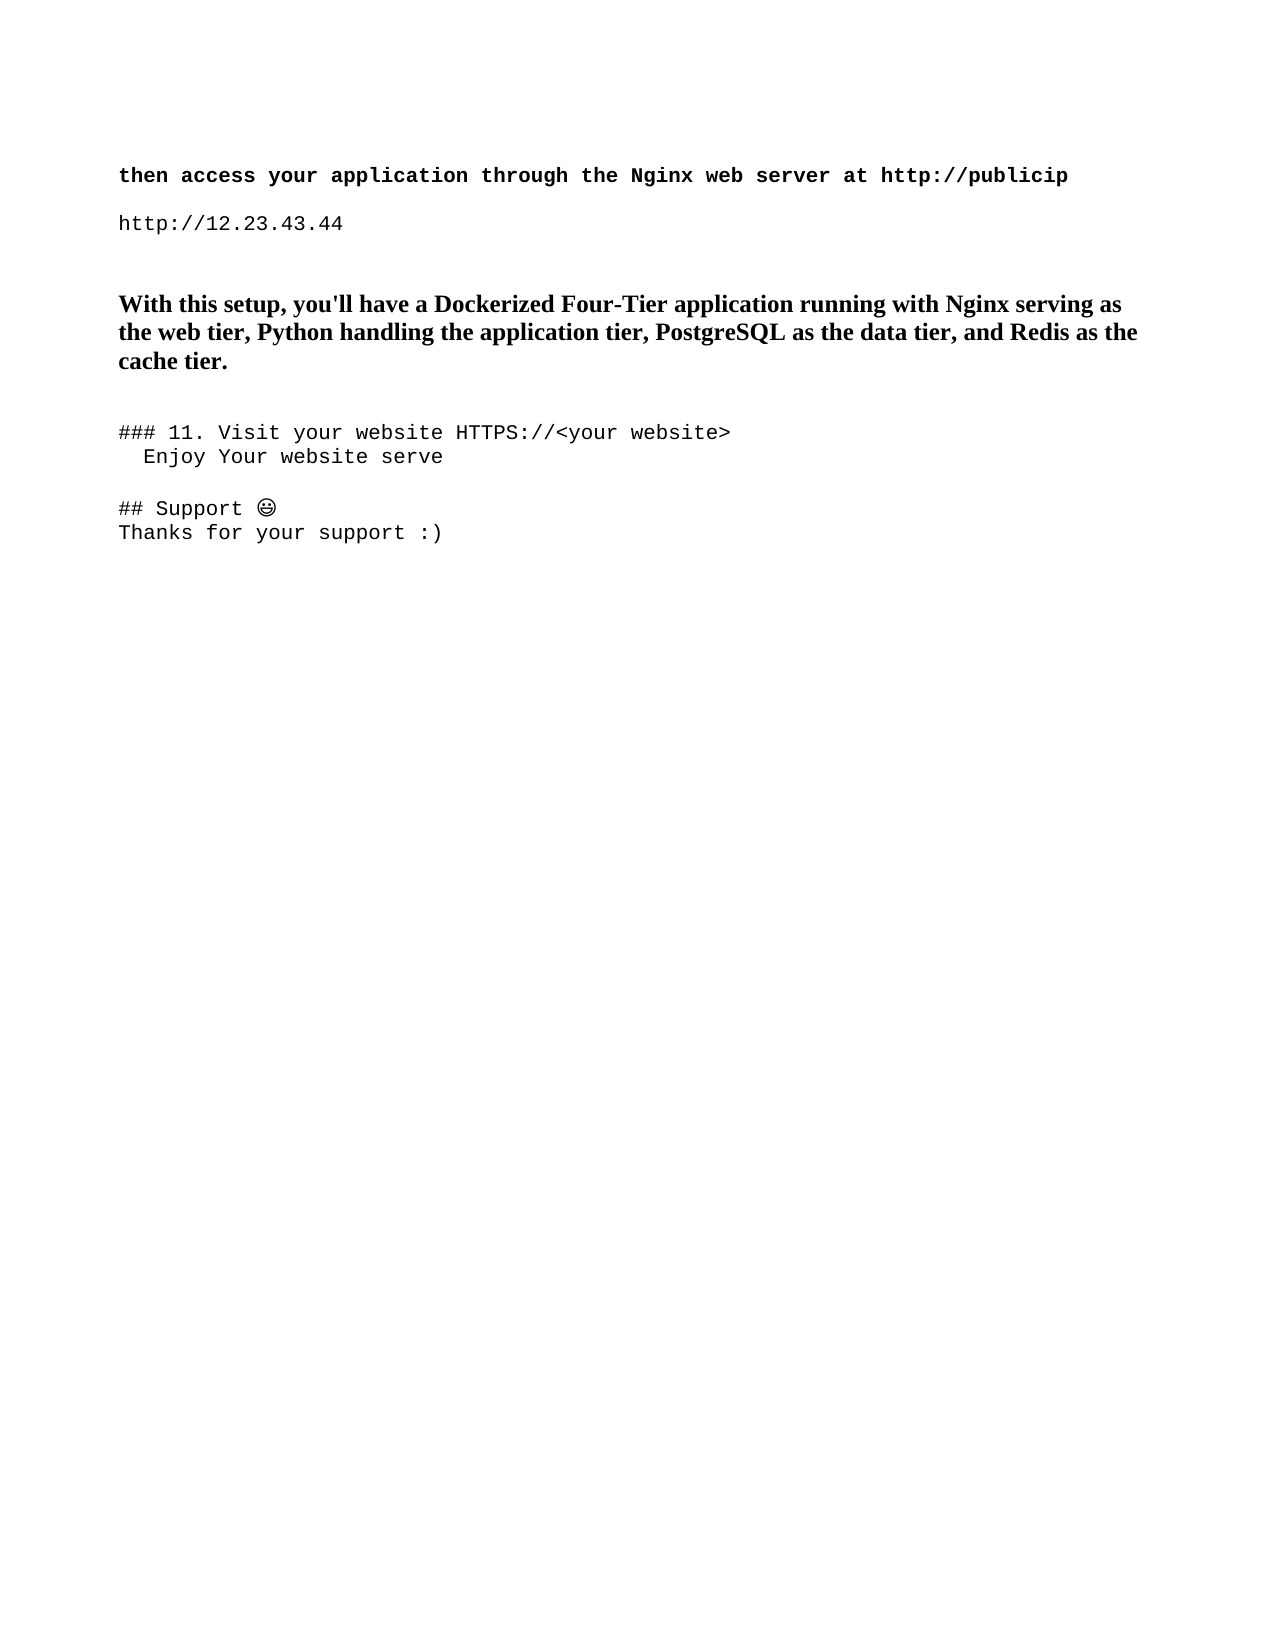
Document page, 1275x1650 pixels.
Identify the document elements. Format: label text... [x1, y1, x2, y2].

text then access your application through the Nginx web server at http://publicip [118, 165, 1157, 189]
text Enjoy Your website serve [118, 446, 1157, 469]
text With this setup, you'll have a Dockerized Four-Tier application running with Nginx serving as the web tier, Python handling the application tier, PostgreSQL as the data tier, and Redis as the cache tier. [118, 289, 1157, 375]
text ## Support 🙏😃 [118, 498, 1157, 522]
text ### 11. Visit your website HTTPS://<your website> [118, 422, 1157, 446]
text http://12.23.43.44 [118, 213, 1157, 236]
text Thanks for your support :) [118, 522, 1157, 546]
